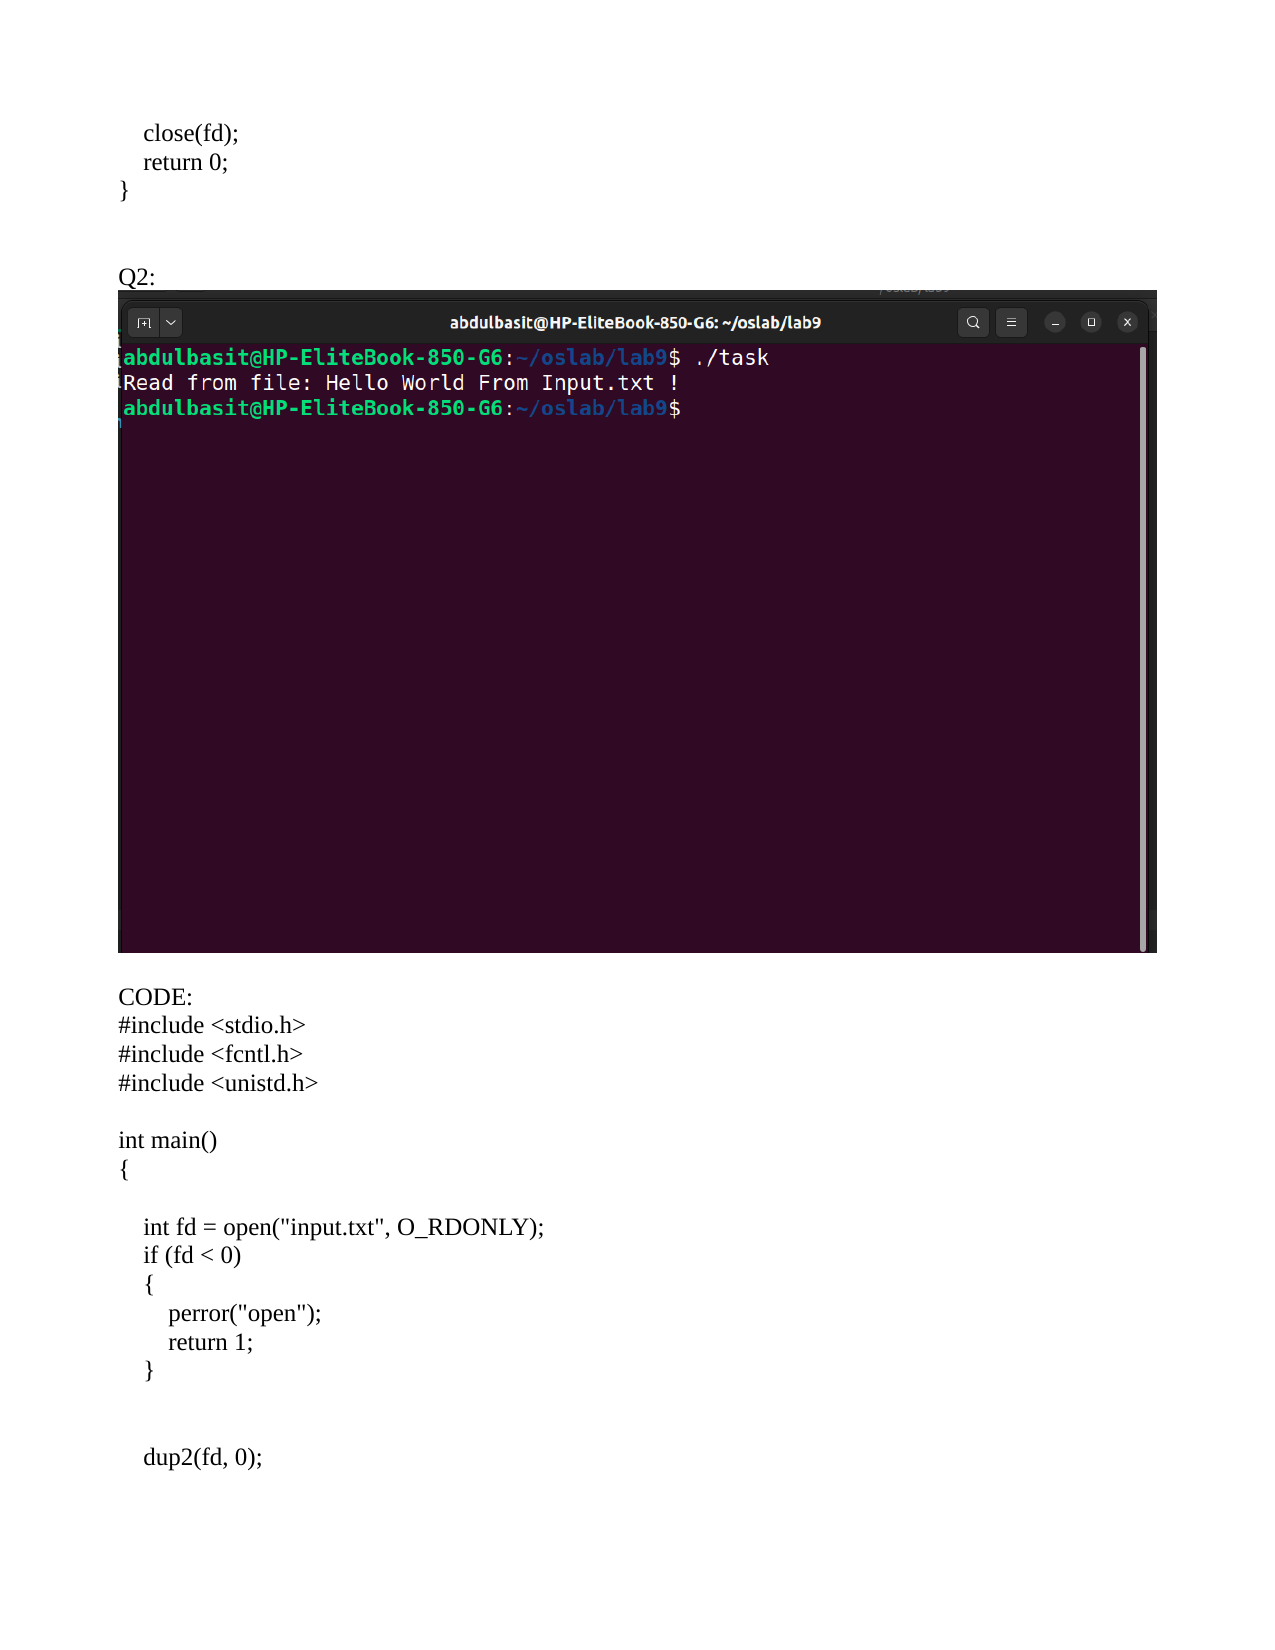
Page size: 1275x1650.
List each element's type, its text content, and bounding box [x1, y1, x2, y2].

text Q2: [118, 262, 1157, 290]
text return 1; [118, 1327, 1157, 1355]
text } [118, 1355, 1157, 1384]
text perror("open"); [118, 1298, 1157, 1327]
text return 0; [118, 147, 1157, 176]
text dup2(fd, 0); [118, 1442, 1157, 1470]
text if (fd < 0) [118, 1240, 1157, 1269]
text close(fd); [118, 118, 1157, 147]
text { [118, 1154, 1157, 1183]
text { [118, 1269, 1157, 1298]
text #include <unistd.h> [118, 1068, 1157, 1097]
picture [118, 290, 1157, 953]
text int fd = open("input.txt", O_RDONLY); [118, 1212, 1157, 1240]
text } [118, 176, 1157, 204]
text int main() [118, 1125, 1157, 1154]
text #include <fcntl.h> [118, 1039, 1157, 1068]
text CODE: [118, 982, 1157, 1010]
text #include <stdio.h> [118, 1010, 1157, 1039]
